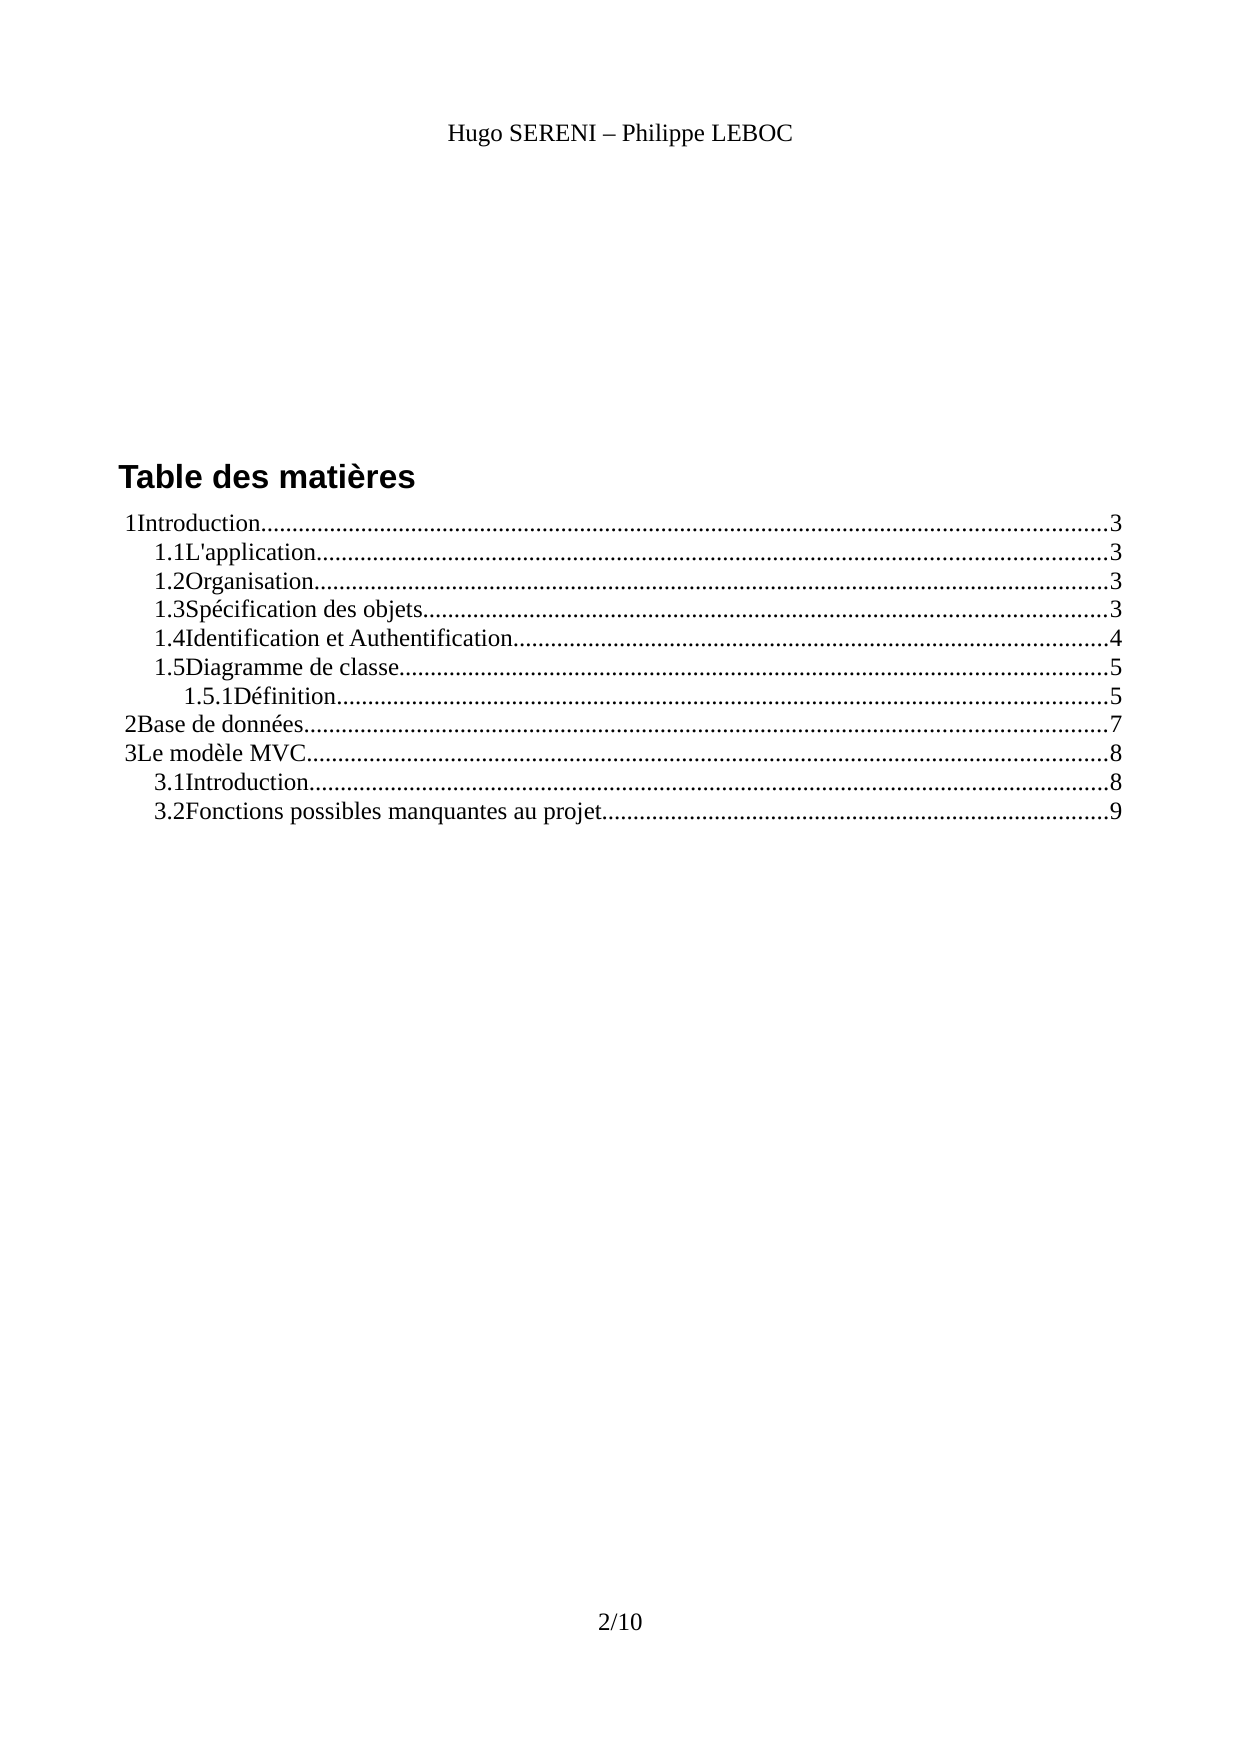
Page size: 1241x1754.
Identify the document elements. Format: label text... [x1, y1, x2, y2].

text 1.5.1Définition 5 [177, 681, 1122, 709]
text 1.2Organisation 3 [148, 566, 1122, 594]
text 3.1Introduction 8 [148, 767, 1122, 796]
text 2Base de données 7 [118, 709, 1122, 738]
text 1.4Identification et Authentification 4 [148, 623, 1122, 652]
text 1.1L'application 3 [148, 537, 1122, 566]
subtitle Table des matières [118, 457, 1122, 496]
text 1.5Diagramme de classe 5 [148, 652, 1122, 681]
text 1.3Spécification des objets 3 [148, 594, 1122, 623]
text 3.2Fonctions possibles manquantes au projet 9 [148, 796, 1122, 824]
text 3Le modèle MVC 8 [118, 738, 1122, 767]
text 1Introduction 3 [118, 508, 1122, 537]
